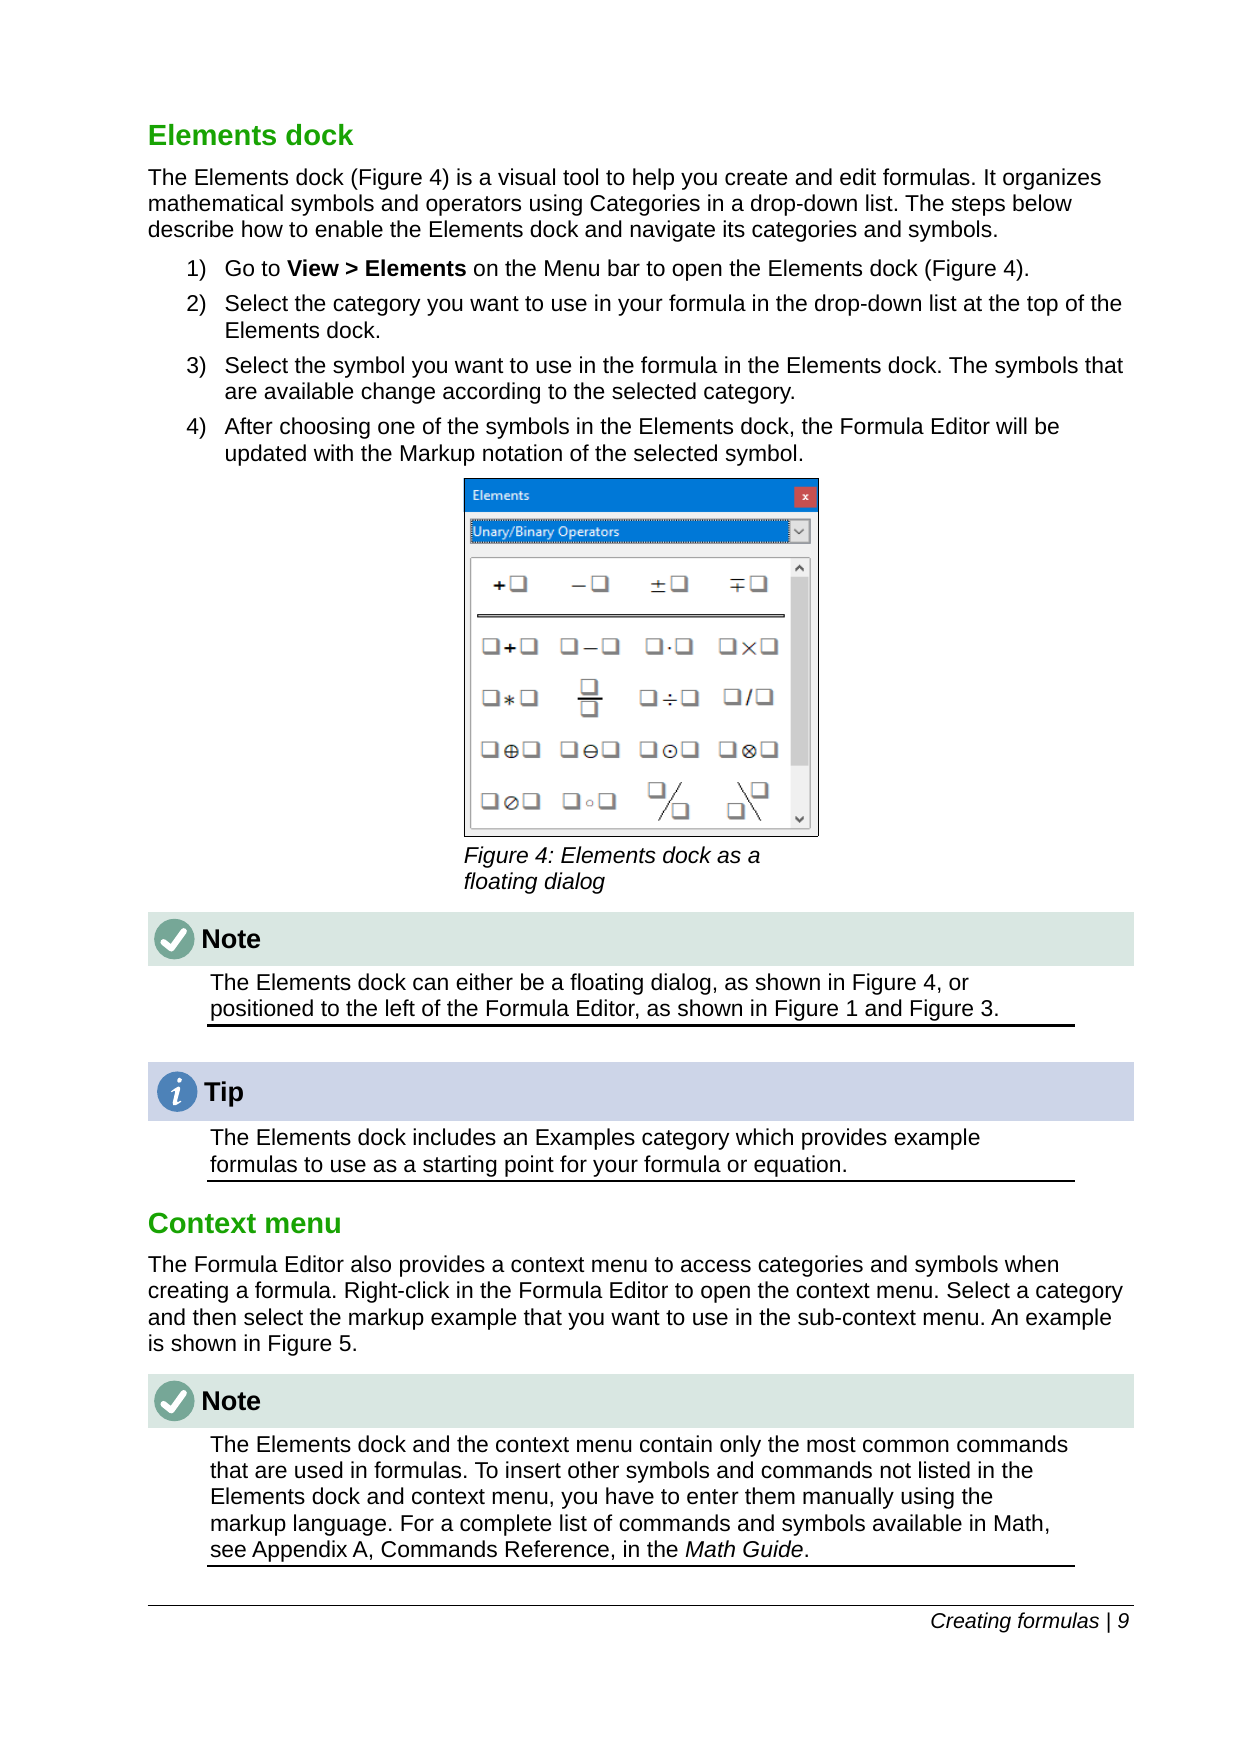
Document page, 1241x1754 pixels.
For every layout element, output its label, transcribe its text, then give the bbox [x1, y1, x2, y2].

list After choosing one of the symbols in the Elements dock, the Formula Editor will be updated with the Markup notation of the selected symbol. [207, 413, 1134, 466]
text The Formula Editor also provides a context menu to access categories and symbols when creating a formula. Right-click in the Formula Editor to open the context menu. Select a category and then select the markup example that you want to use in the sub-context menu. An example is shown in Figure 5. [148, 1251, 1134, 1356]
subtitle Note [148, 912, 1134, 966]
list Select the category you want to use in your formula in the drop-down list at the top of the Elements dock. [207, 290, 1134, 343]
subtitle Context menu [148, 1206, 1134, 1239]
picture [465, 479, 818, 836]
text The Elements dock (Figure 4) is a visual tool to help you create and edit formulas. It organizes mathematical symbols and operators using Categories in a drop-down list. The steps below describe how to enable the Elements dock and navigate its categories and symbols. [148, 163, 1134, 242]
text The Elements dock and the context menu contain only the most common commands that are used in formulas. To insert other symbols and commands not listed in the Elements dock and context menu, you have to enter them manually using the markup language. For a complete list of commands and symbols available in Math, see Appendix A, Commands Reference, in the Math Guide. [207, 1428, 1075, 1565]
text The Elements dock includes an Examples category which provides example formulas to use as a starting point for your formula or equation. [207, 1121, 1075, 1180]
list Go to View > Elements on the Menu bar to open the Elements dock (Figure 4). [207, 255, 1134, 281]
subtitle Tip [148, 1062, 1134, 1121]
text Figure 4: Elements dock as a floating dialog [464, 837, 818, 894]
subtitle Elements dock [148, 118, 1134, 152]
list Select the symbol you want to use in the formula in the Elements dock. The symbols that are available change according to the selected category. [207, 352, 1134, 404]
text The Elements dock can either be a floating dialog, as shown in Figure 4, or positioned to the left of the Formula Editor, as shown in Figure 1 and Figure 3. [207, 966, 1075, 1024]
subtitle Note [148, 1374, 1134, 1428]
